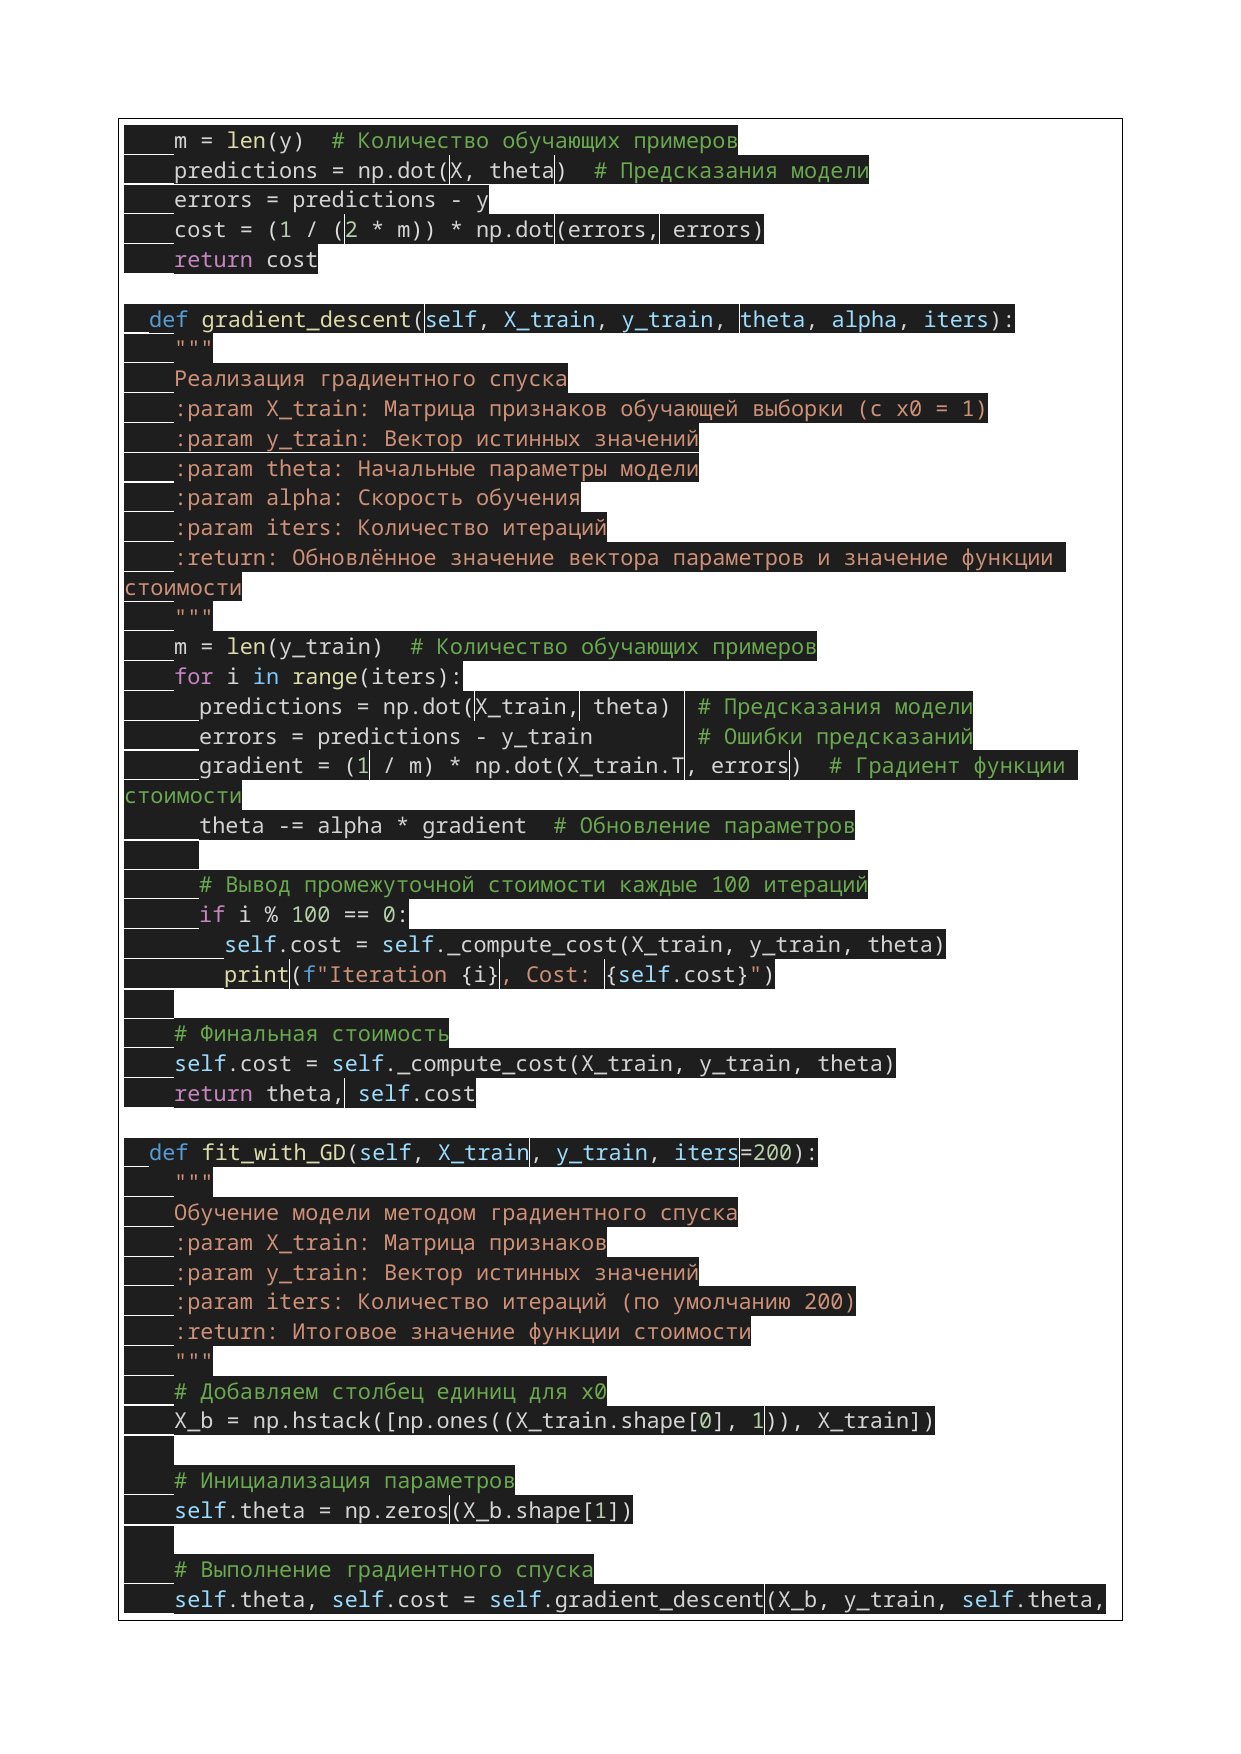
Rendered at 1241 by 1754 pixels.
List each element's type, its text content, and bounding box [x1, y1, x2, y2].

table_header m = len(y) # Количество обучающих примеров predictions = np.dot(X, theta) # Предсказания модели errors = predictions - y cost = (1 / (2 * m)) * np.dot(errors, errors) return cost def gradient_descent(self, X_train, y_train, theta, alpha, iters): """ Реализация градиентного спуска :param X_train: Матрица признаков обучающей выборки (с x0 = 1) :param y_train: Вектор истинных значений :param theta: Начальные параметры модели :param alpha: Скорость обучения :param iters: Количество итераций :return: Обновлённое значение вектора параметров и значение функции стоимости """ m = len(y_train) # Количество обучающих примеров for i in range(iters): predictions = np.dot(X_train, theta) # Предсказания модели errors = predictions - y_train # Ошибки предсказаний gradient = (1 / m) * np.dot(X_train.T, errors) # Градиент функции стоимости theta -= alpha * gradient # Обновление параметров # Вывод промежуточной стоимости каждые 100 итераций if i % 100 == 0: self.cost = self._compute_cost(X_train, y_train, theta) print(f"Iteration {i}, Cost: {self.cost}") # Финальная стоимость self.cost = self._compute_cost(X_train, y_train, theta) return theta, self.cost def fit_with_GD(self, X_train, y_train, iters=200): """ Обучение модели методом градиентного спуска :param X_train: Матрица признаков :param y_train: Вектор истинных значений :param iters: Количество итераций (по умолчанию 200) :return: Итоговое значение функции стоимости """ # Добавляем столбец единиц для x0 X_b = np.hstack([np.ones((X_train.shape[0], 1)), X_train]) # Инициализация параметров self.theta = np.zeros(X_b.shape[1]) # Выполнение градиентного спуска self.theta, self.cost = self.gradient_descent(X_b, y_train, self.theta, [119, 119, 1122, 1619]
